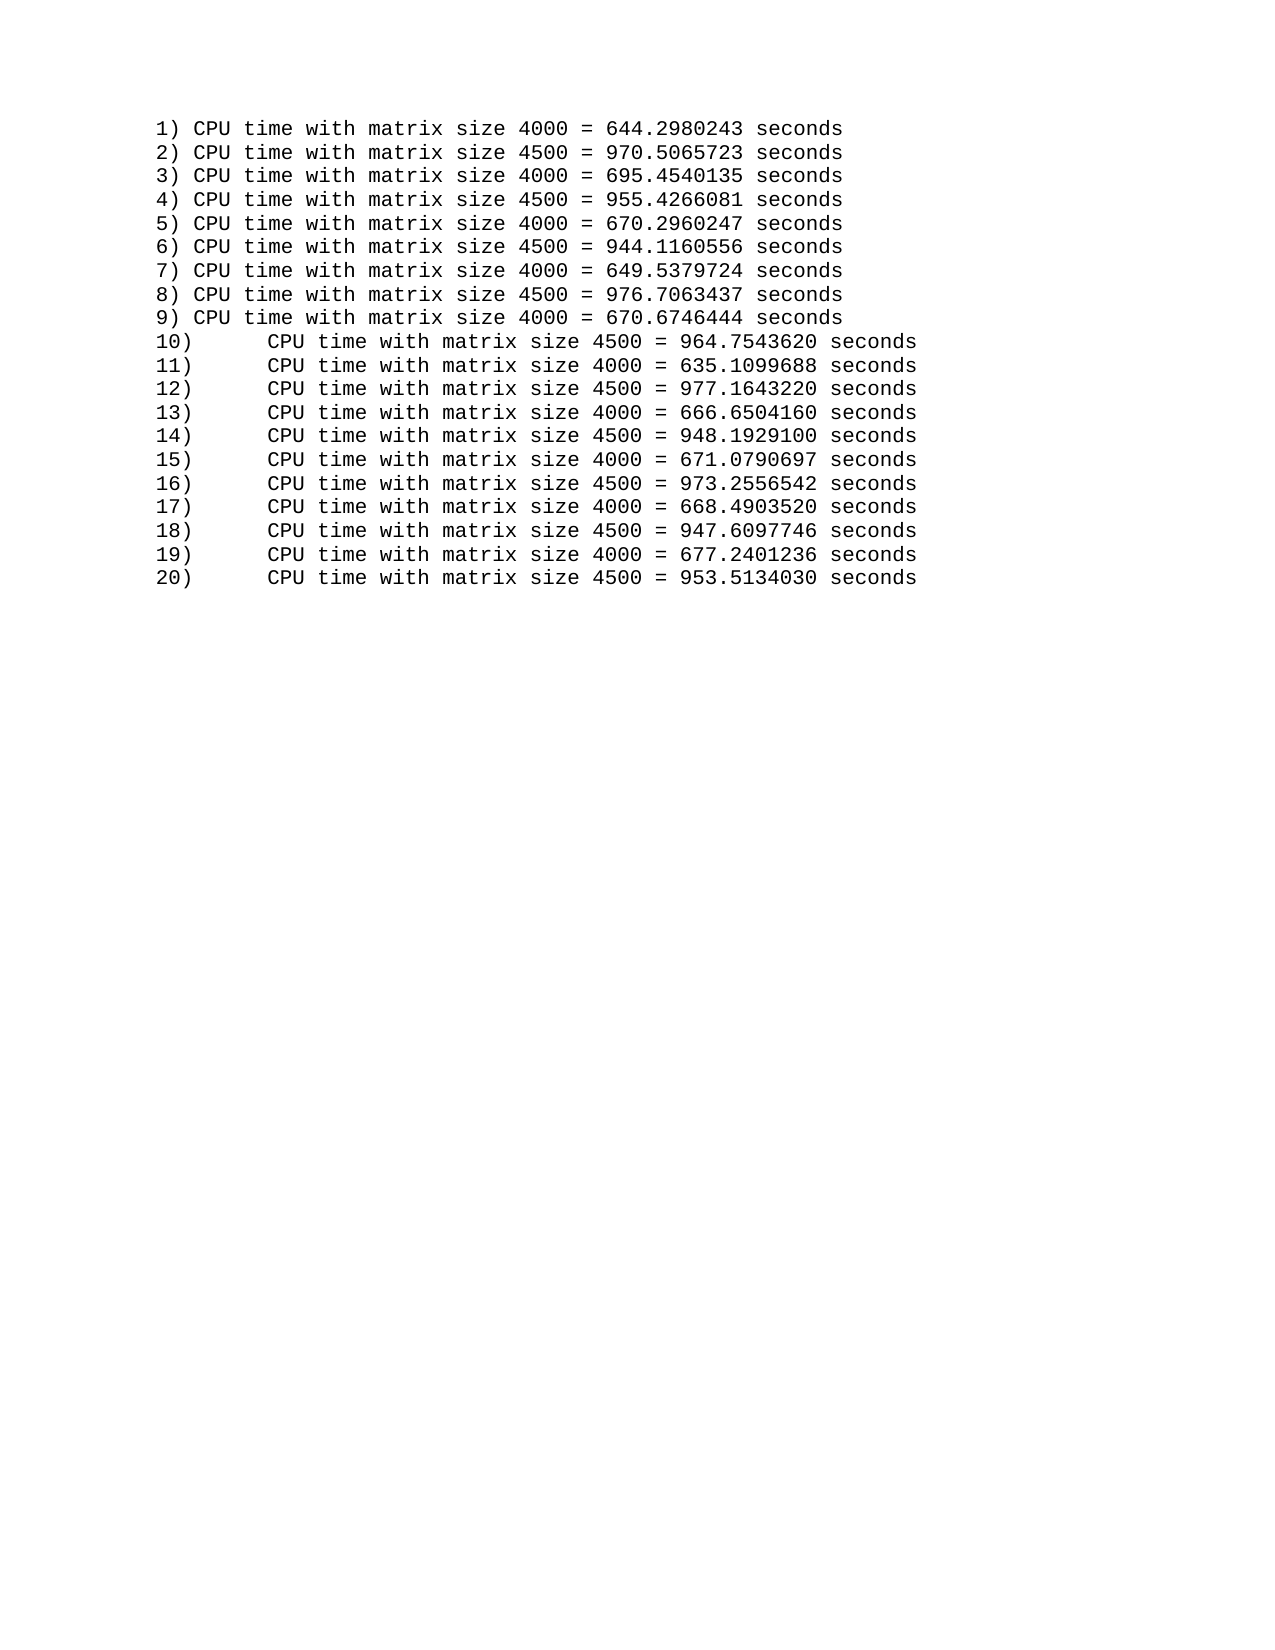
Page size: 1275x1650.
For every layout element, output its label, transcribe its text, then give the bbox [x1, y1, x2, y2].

list CPU time with matrix size 4000 = 635.1099688 seconds [156, 354, 1157, 378]
list CPU time with matrix size 4000 = 670.2960247 seconds [156, 213, 1157, 236]
list CPU time with matrix size 4000 = 644.2980243 seconds [156, 118, 1157, 142]
list CPU time with matrix size 4000 = 668.4903520 seconds [156, 496, 1157, 520]
list CPU time with matrix size 4000 = 649.5379724 seconds [156, 260, 1157, 284]
list CPU time with matrix size 4500 = 970.5065723 seconds [156, 142, 1157, 165]
list CPU time with matrix size 4000 = 671.0790697 seconds [156, 449, 1157, 473]
list CPU time with matrix size 4500 = 964.7543620 seconds [156, 331, 1157, 354]
list CPU time with matrix size 4500 = 944.1160556 seconds [156, 236, 1157, 260]
list CPU time with matrix size 4500 = 973.2556542 seconds [156, 473, 1157, 496]
list CPU time with matrix size 4000 = 695.4540135 seconds [156, 165, 1157, 189]
list CPU time with matrix size 4500 = 948.1929100 seconds [156, 426, 1157, 449]
list CPU time with matrix size 4000 = 677.2401236 seconds [156, 544, 1157, 567]
list CPU time with matrix size 4000 = 670.6746444 seconds [156, 307, 1157, 331]
list CPU time with matrix size 4500 = 953.5134030 seconds [156, 567, 1157, 591]
list CPU time with matrix size 4500 = 955.4266081 seconds [156, 189, 1157, 213]
list CPU time with matrix size 4500 = 976.7063437 seconds [156, 284, 1157, 307]
list CPU time with matrix size 4500 = 977.1643220 seconds [156, 378, 1157, 402]
list CPU time with matrix size 4000 = 666.6504160 seconds [156, 402, 1157, 426]
list CPU time with matrix size 4500 = 947.6097746 seconds [156, 520, 1157, 544]
